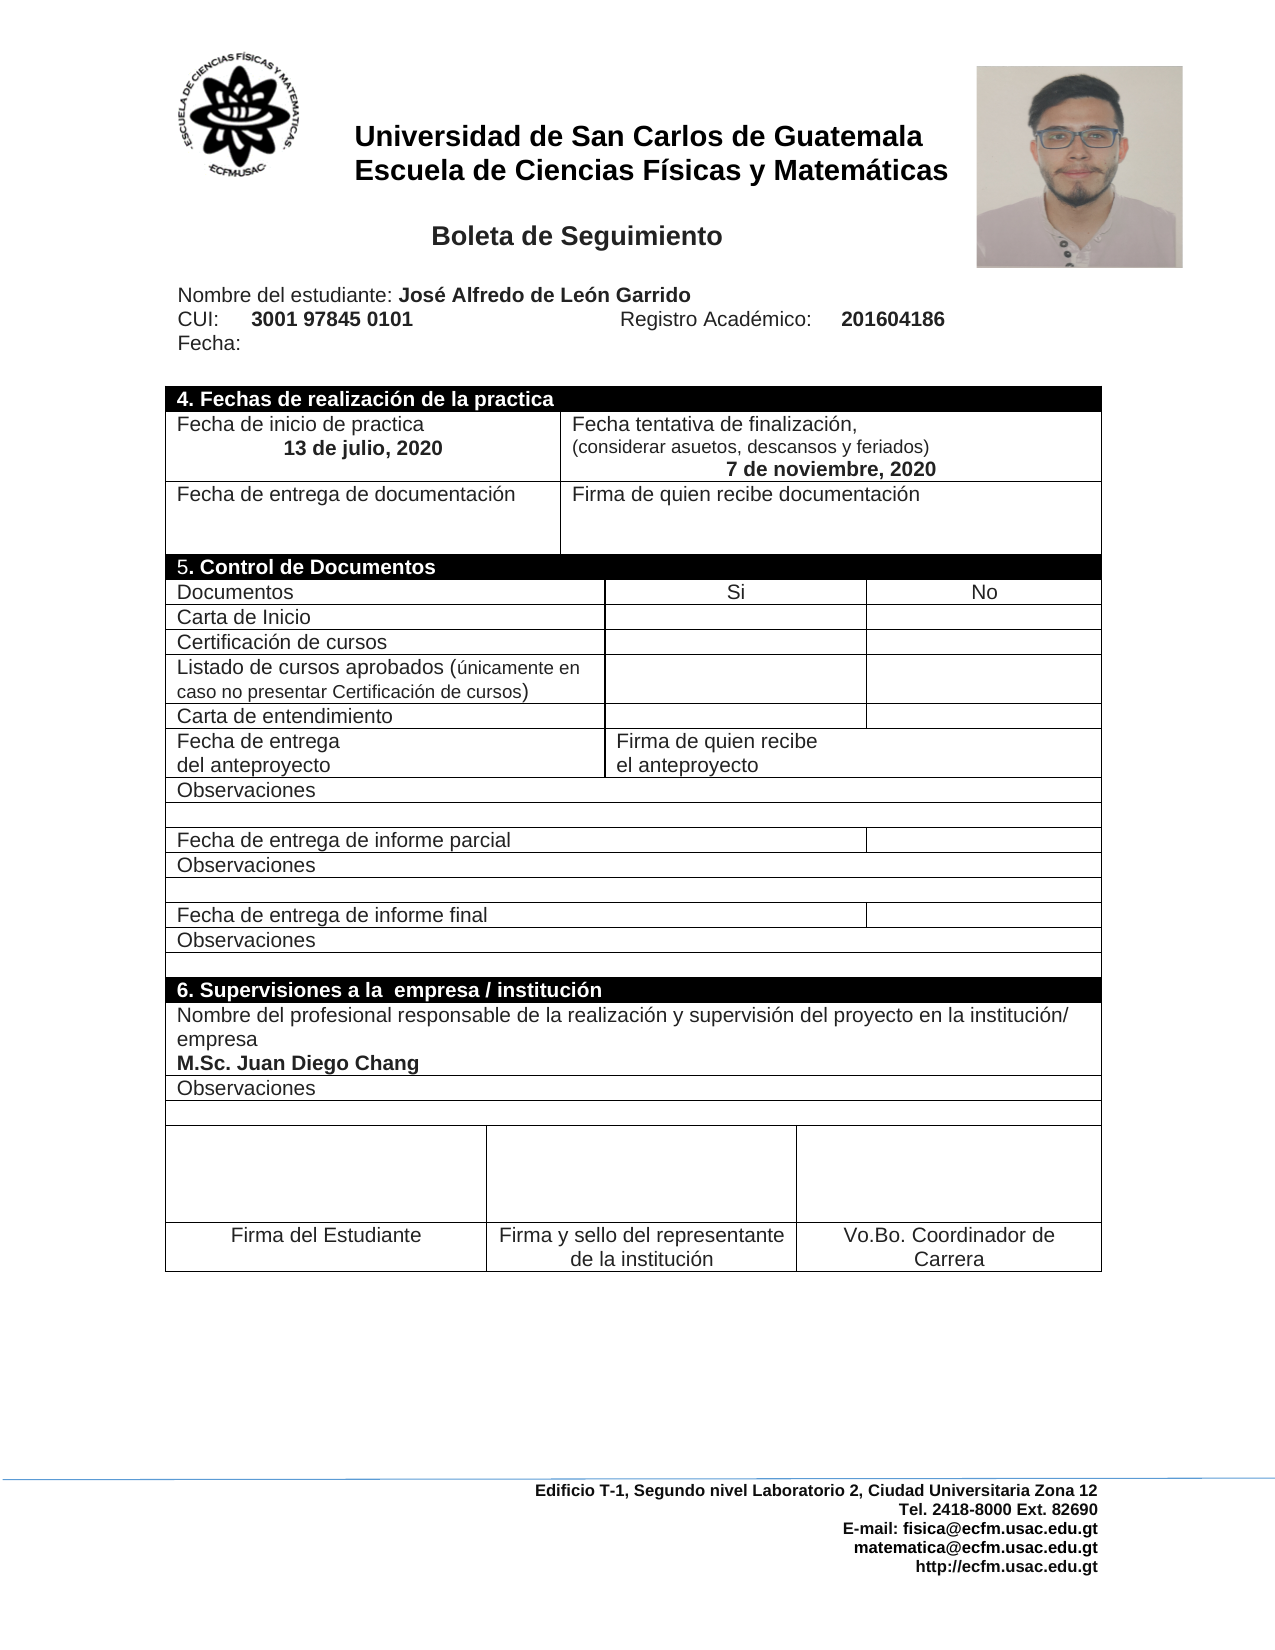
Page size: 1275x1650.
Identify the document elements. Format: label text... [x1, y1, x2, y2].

table_cell Fecha de inicio de practica 13 de julio, 2020 [166, 412, 560, 481]
table_cell [606, 605, 866, 629]
table_cell [606, 630, 866, 654]
table_cell [797, 1126, 1101, 1222]
table_cell [867, 704, 1101, 728]
table_cell Observaciones [166, 778, 1101, 802]
table_cell 5. Control de Documentos [166, 555, 1101, 579]
table_cell [166, 1126, 486, 1222]
table_cell [166, 878, 1101, 902]
table_cell [606, 655, 866, 703]
table_cell Observaciones [166, 1076, 1101, 1100]
text Boleta de Seguimiento [177, 220, 976, 251]
text Nombre del estudiante: José Alfredo de León Garrido [177, 282, 1098, 306]
table_cell Fecha de entrega del anteproyecto [166, 729, 604, 777]
table_cell Documentos [166, 580, 604, 604]
table_cell [487, 1126, 796, 1222]
table_cell [606, 704, 866, 728]
table_cell Certificación de cursos [166, 630, 604, 654]
picture [976, 66, 1183, 268]
picture [175, 50, 302, 179]
table_cell [867, 605, 1101, 629]
table_cell [166, 953, 1101, 977]
table_cell Observaciones [166, 928, 1101, 952]
table_header 4. Fechas de realización de la practica [166, 387, 1101, 411]
table_cell Observaciones [166, 853, 1101, 877]
table_cell Fecha de entrega de informe final [166, 903, 866, 927]
table_cell [867, 655, 1101, 703]
table_cell Firma de quien recibe el anteproyecto [606, 729, 1101, 777]
table_cell Firma y sello del representante de la institución [487, 1223, 796, 1271]
text Fecha: [177, 330, 1098, 354]
table_cell Firma de quien recibe documentación [561, 482, 1101, 554]
table_cell Listado de cursos aprobados (únicamente en caso no presentar Certificación de cursos) [166, 655, 604, 703]
table_cell Fecha de entrega de documentación [166, 482, 560, 554]
table_cell Carta de Inicio [166, 605, 604, 629]
table_cell Firma del Estudiante [166, 1223, 486, 1271]
table_cell 6. Supervisiones a la empresa / institución [166, 978, 1101, 1002]
table_cell Nombre del profesional responsable de la realización y supervisión del proyecto en la institución/ empresa M.Sc. Juan Diego Chang [166, 1003, 1101, 1075]
table_cell Fecha tentativa de finalización, (considerar asuetos, descansos y feriados) 7 de noviembre, 2020 [561, 412, 1101, 481]
table_cell [166, 1101, 1101, 1125]
table_cell [166, 803, 1101, 827]
table_cell [867, 828, 1101, 852]
table_cell Fecha de entrega de informe parcial [166, 828, 866, 852]
table_cell Si [606, 580, 866, 604]
table_cell [867, 630, 1101, 654]
table_cell Vo.Bo. Coordinador de Carrera [797, 1223, 1101, 1271]
text CUI: 3001 97845 0101 Registro Académico: 201604186 [177, 306, 1098, 330]
table_cell No [867, 580, 1101, 604]
table_cell [867, 903, 1101, 927]
table_cell Carta de entendimiento [166, 704, 604, 728]
